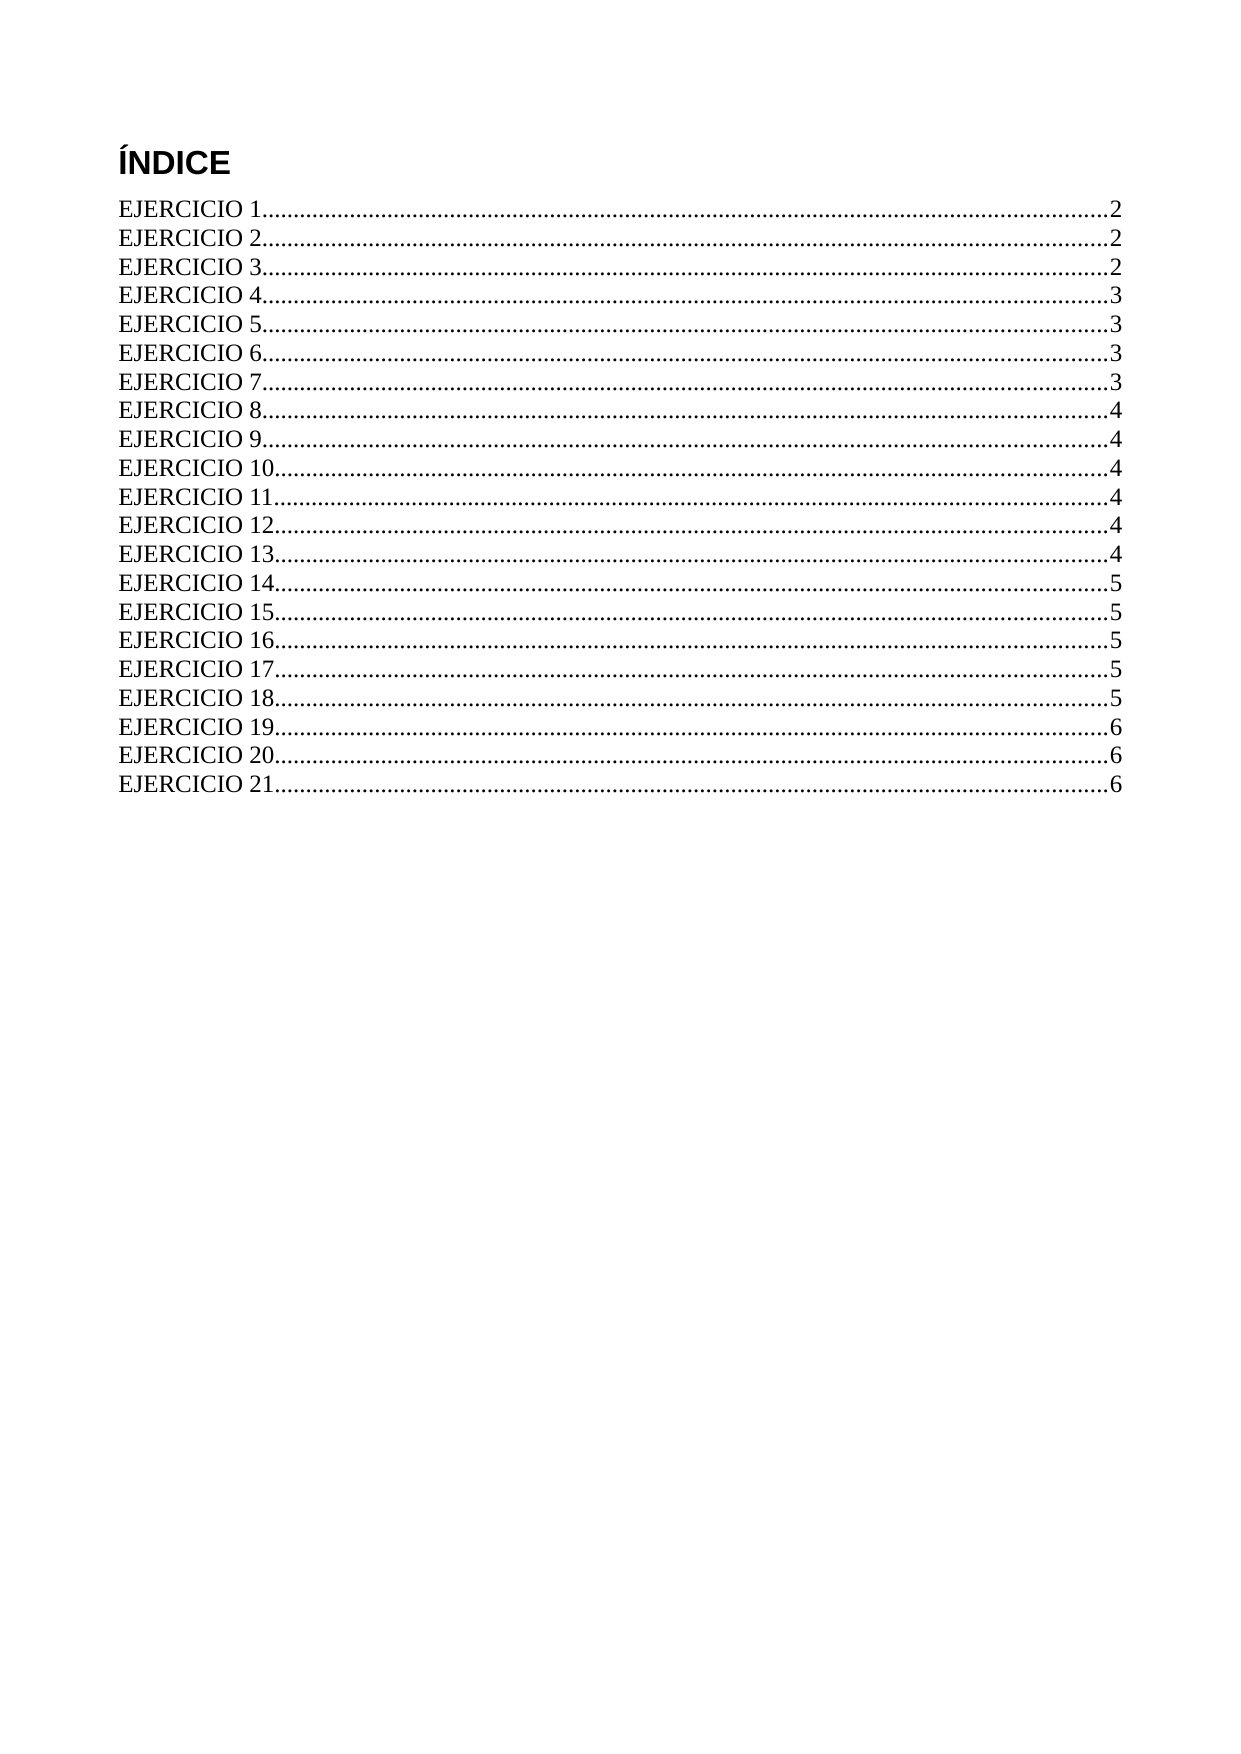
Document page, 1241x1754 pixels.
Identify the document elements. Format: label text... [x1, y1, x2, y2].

text EJERCICIO 1 2 [118, 194, 1122, 223]
text EJERCICIO 3 2 [118, 252, 1122, 280]
text EJERCICIO 11 4 [118, 482, 1122, 510]
text EJERCICIO 14 5 [118, 568, 1122, 597]
subtitle ÍNDICE [118, 143, 1122, 182]
text EJERCICIO 15 5 [118, 597, 1122, 625]
text EJERCICIO 9 4 [118, 424, 1122, 453]
text EJERCICIO 21 6 [118, 769, 1122, 798]
text EJERCICIO 10 4 [118, 453, 1122, 482]
text EJERCICIO 12 4 [118, 510, 1122, 539]
text EJERCICIO 6 3 [118, 338, 1122, 367]
text EJERCICIO 5 3 [118, 309, 1122, 338]
text EJERCICIO 16 5 [118, 625, 1122, 654]
text EJERCICIO 17 5 [118, 654, 1122, 683]
text EJERCICIO 19 6 [118, 712, 1122, 740]
text EJERCICIO 2 2 [118, 223, 1122, 252]
text EJERCICIO 4 3 [118, 280, 1122, 309]
text EJERCICIO 13 4 [118, 539, 1122, 568]
text EJERCICIO 18 5 [118, 683, 1122, 712]
text EJERCICIO 7 3 [118, 367, 1122, 395]
text EJERCICIO 20 6 [118, 740, 1122, 769]
text EJERCICIO 8 4 [118, 395, 1122, 424]
